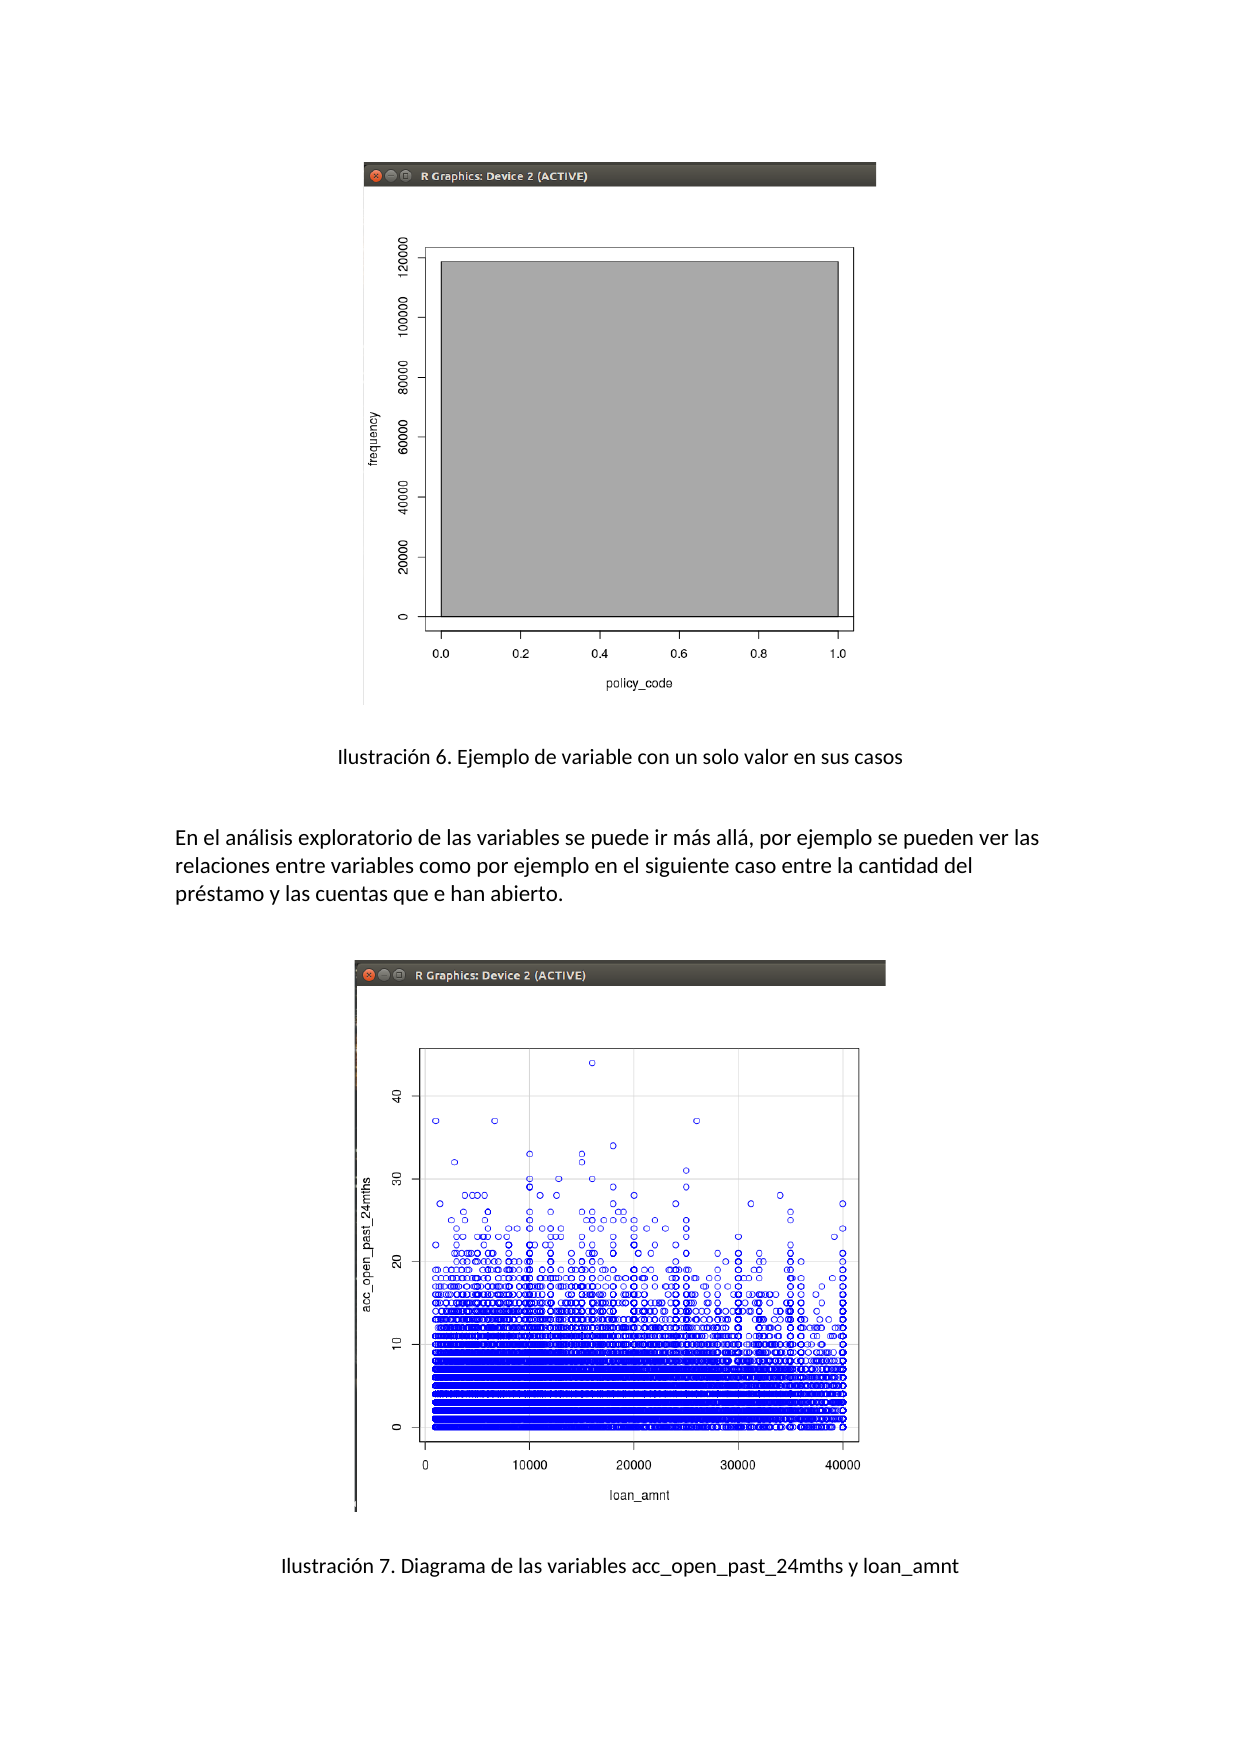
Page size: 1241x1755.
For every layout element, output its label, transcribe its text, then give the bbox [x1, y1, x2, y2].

picture [363, 162, 877, 705]
text Ilustración 6. Ejemplo de variable con un solo valor en sus casos [175, 743, 1065, 770]
picture [354, 960, 886, 1512]
text Ilustración 7. Diagrama de las variables acc_open_past_24mths y loan_amnt [175, 1552, 1065, 1579]
text En el análisis exploratorio de las variables se puede ir más allá, por ejemplo se pueden ver las relaciones entre variables como por ejemplo en el siguiente caso entre la cantidad del préstamo y las cuentas que e han abierto. [175, 823, 1065, 907]
